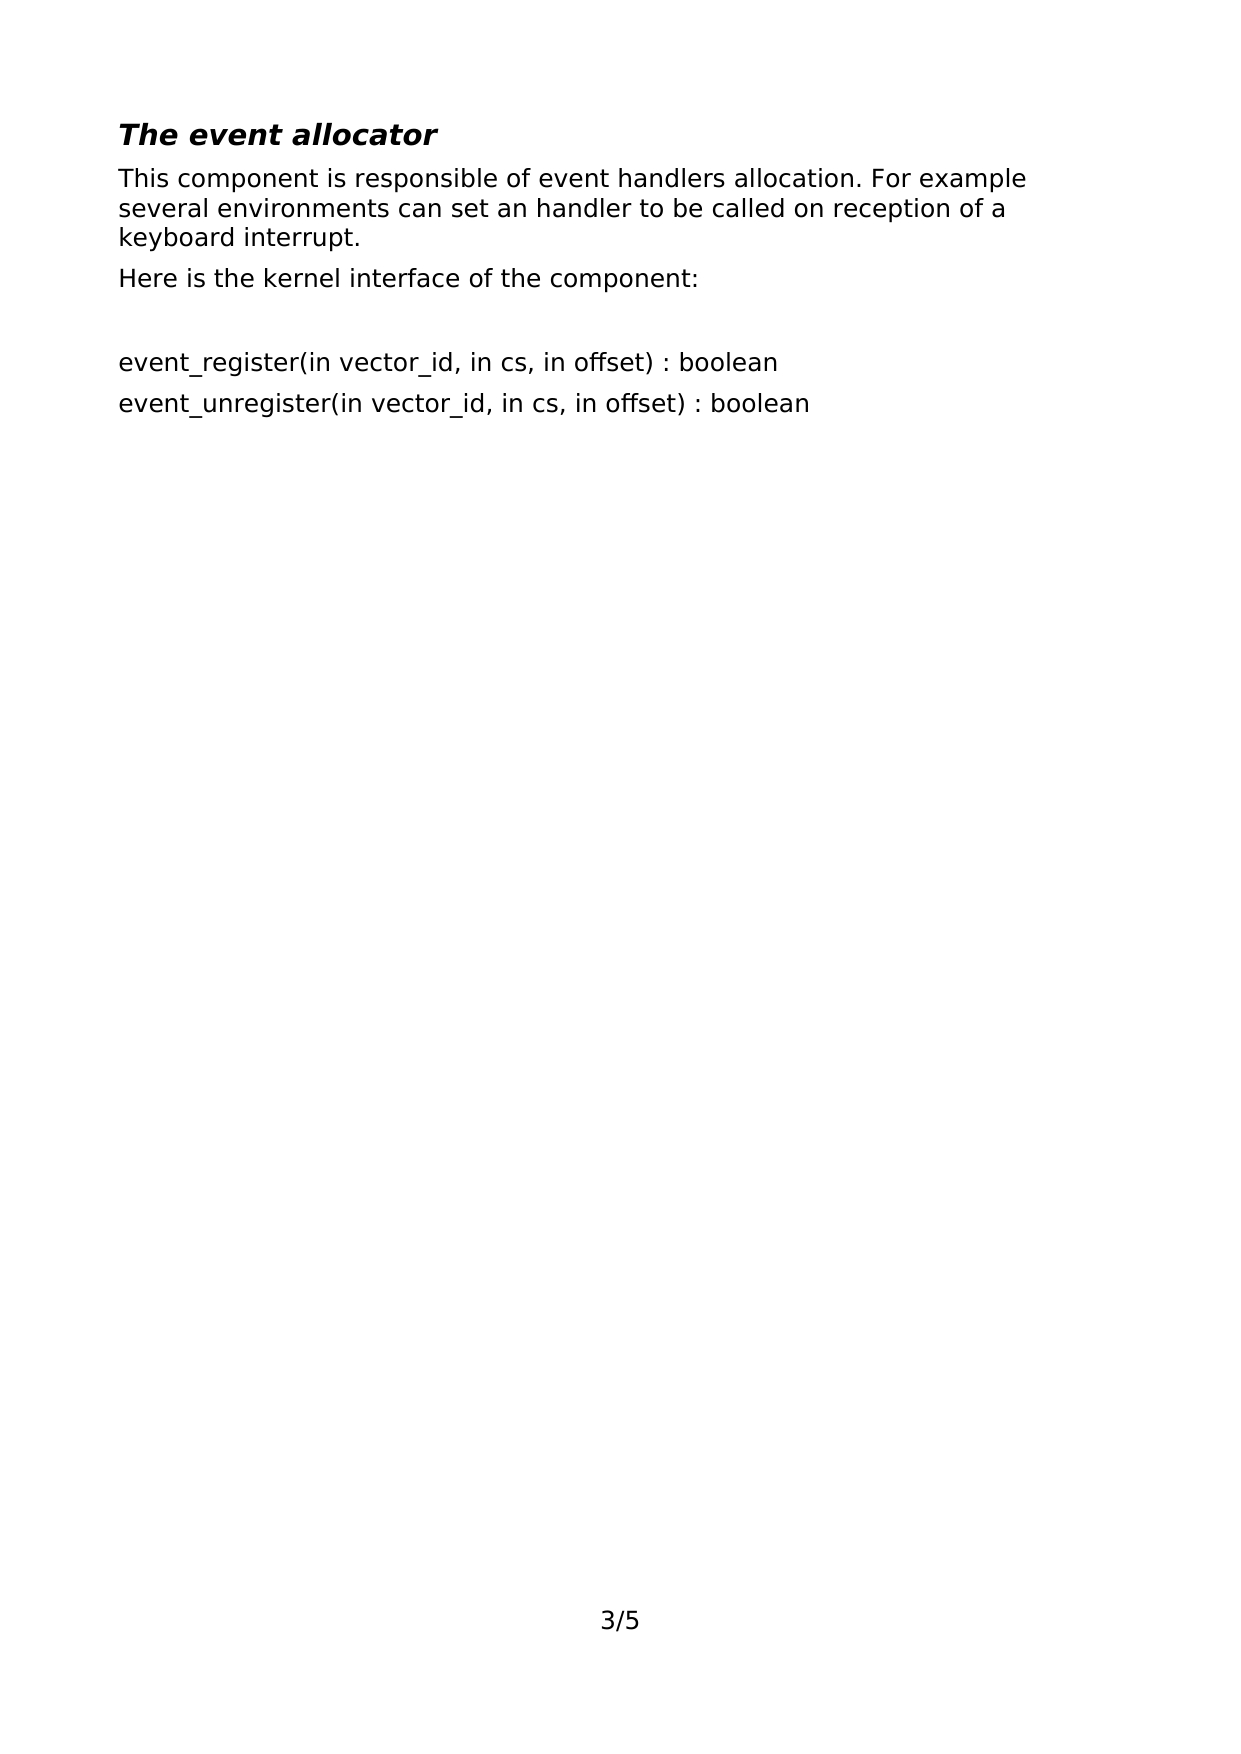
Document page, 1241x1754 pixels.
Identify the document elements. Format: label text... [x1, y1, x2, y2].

subtitle The event allocator [118, 118, 1122, 152]
text Here is the kernel interface of the component: [118, 264, 1122, 294]
text event_register(in vector_id, in cs, in offset) : boolean [118, 348, 1122, 377]
text This component is responsible of event handlers allocation. For example several environments can set an handler to be called on reception of a keyboard interrupt. [118, 164, 1122, 252]
text event_unregister(in vector_id, in cs, in offset) : boolean [118, 389, 1122, 419]
